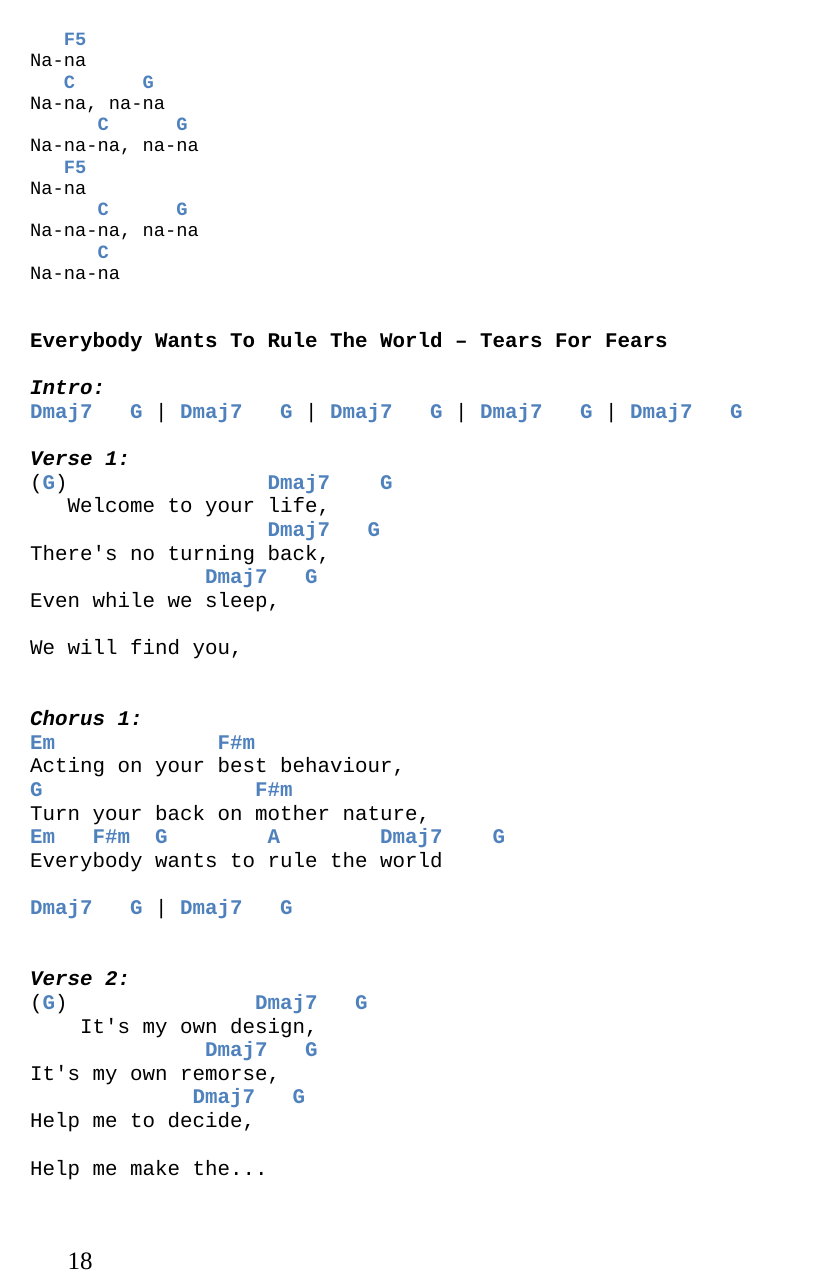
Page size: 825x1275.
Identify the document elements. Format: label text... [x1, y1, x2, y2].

text Everybody wants to rule the world [30, 850, 806, 874]
text Welcome to your life, [30, 495, 806, 519]
text It's my own design, [30, 1016, 806, 1039]
text C G [30, 200, 806, 221]
text C G [30, 115, 806, 136]
text Na-na [30, 179, 806, 200]
text Chorus 1: [30, 708, 806, 732]
text Dmaj7 G | Dmaj7 G [30, 897, 806, 921]
text F5 [30, 30, 806, 51]
text Help me make the... [30, 1157, 806, 1181]
text Dmaj7 G [30, 519, 806, 543]
text Help me to decide, [30, 1110, 806, 1134]
text (G) Dmaj7 G [30, 472, 806, 495]
text G F#m [30, 779, 806, 803]
text C [30, 242, 806, 264]
text Em F#m G A Dmaj7 G [30, 826, 806, 850]
text We will find you, [30, 637, 806, 661]
text Em F#m [30, 732, 806, 756]
text Verse 2: [30, 968, 806, 992]
text Dmaj7 G [30, 1087, 806, 1110]
text Everybody Wants To Rule The World – Tears For Fears [30, 330, 806, 353]
text Acting on your best behaviour, [30, 756, 806, 779]
text Dmaj7 G | Dmaj7 G | Dmaj7 G | Dmaj7 G | Dmaj7 G [30, 401, 806, 424]
text Na-na [30, 51, 806, 72]
text Verse 1: [30, 448, 806, 472]
text Na-na-na, na-na [30, 136, 806, 157]
text Na-na, na-na [30, 94, 806, 115]
text Dmaj7 G [30, 566, 806, 590]
text (G) Dmaj7 G [30, 992, 806, 1016]
text F5 [30, 157, 806, 179]
text There's no turning back, [30, 543, 806, 566]
text Intro: [30, 377, 806, 401]
text C G [30, 72, 806, 94]
text Turn your back on mother nature, [30, 803, 806, 826]
text It's my own remorse, [30, 1063, 806, 1087]
text Even while we sleep, [30, 590, 806, 614]
text Na-na-na, na-na [30, 221, 806, 242]
text Na-na-na [30, 264, 806, 285]
text Dmaj7 G [30, 1039, 806, 1063]
